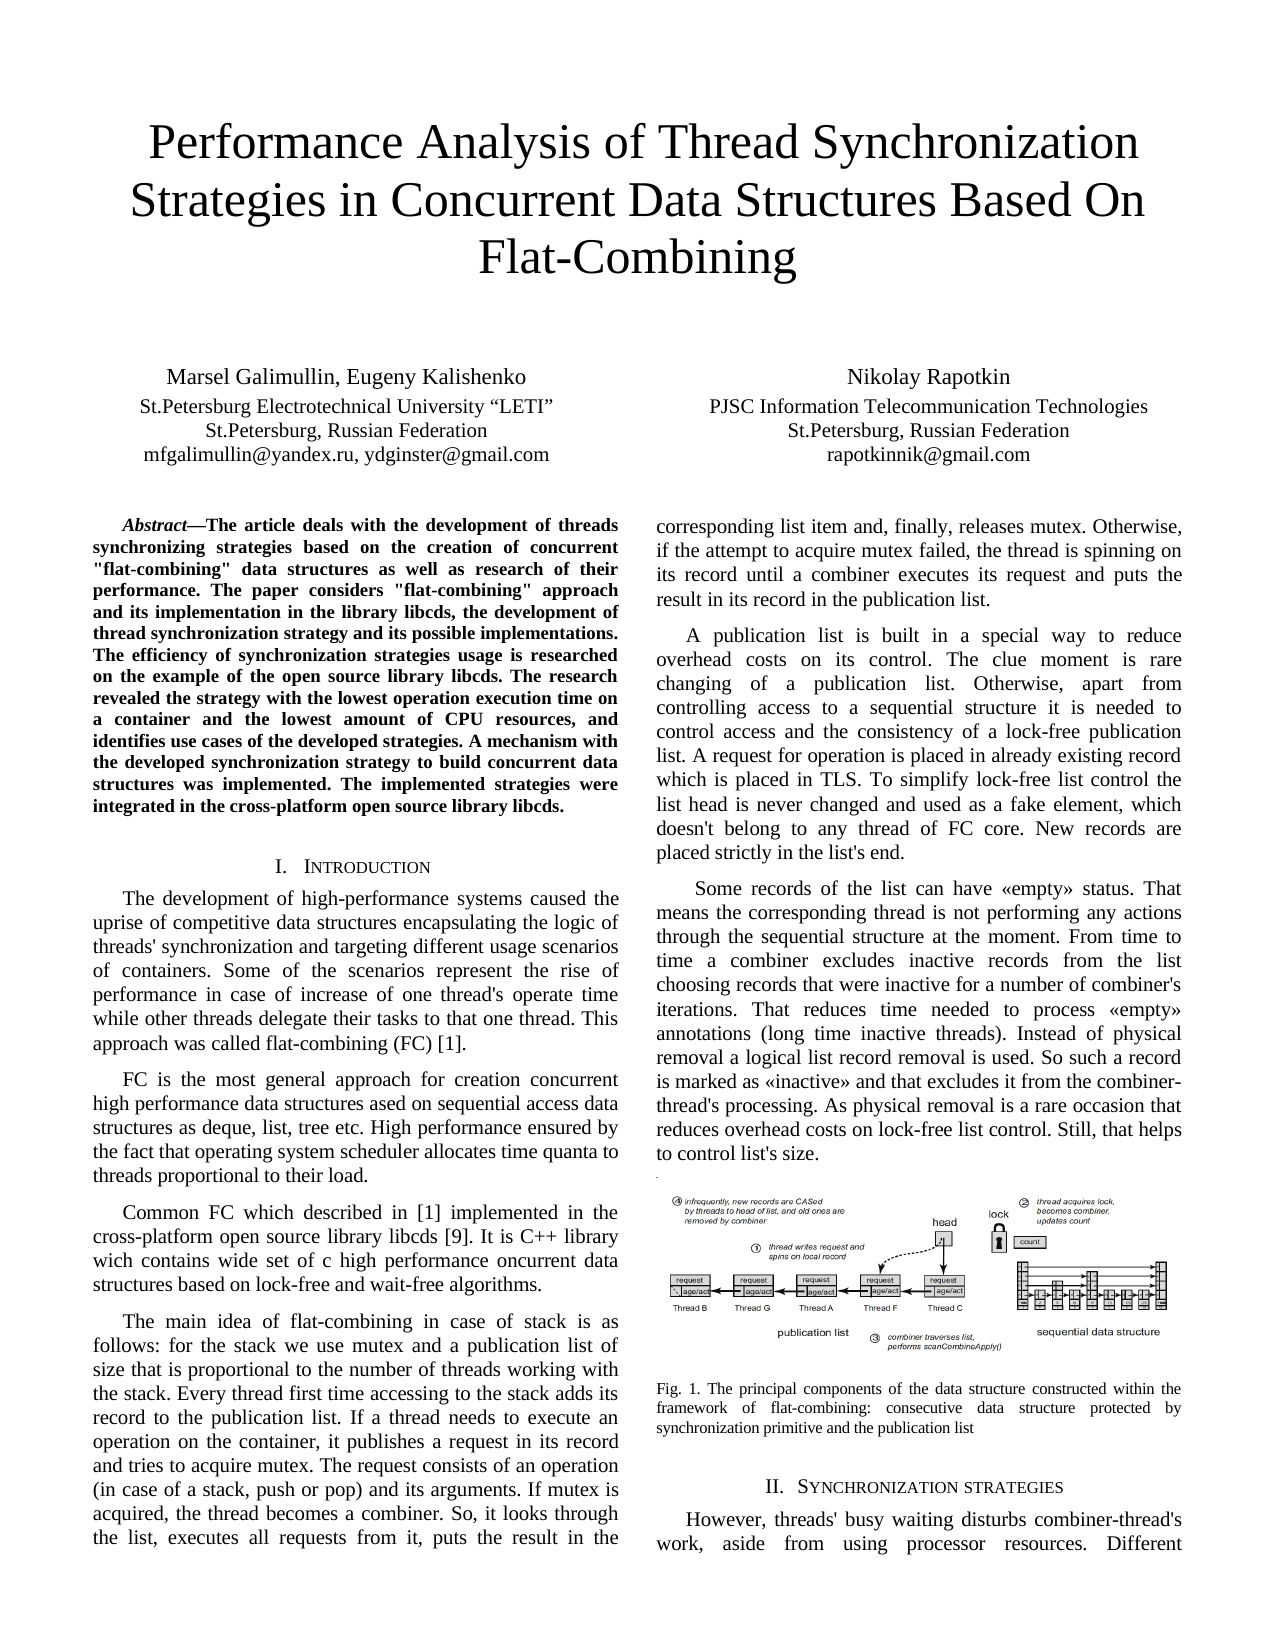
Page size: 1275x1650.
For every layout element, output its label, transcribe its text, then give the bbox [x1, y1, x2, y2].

text Nikolay Rapotkin [675, 363, 1182, 390]
subtitle Synchronization strategies [656, 1474, 1182, 1498]
text Marsel Galimullin, Eugeny Kalishenko [93, 363, 600, 390]
text Abstract—The article deals with the development of threads synchronizing strategies based on the creation of concurrent "flat-combining" data structures as well as research of their performance. The paper considers "flat-combining" approach and its implementation in the library libcds, the development of thread synchronization strategy and its possible implementations. The efficiency of synchronization strategies usage is researched on the example of the open source library libcds. The research revealed the strategy with the lowest operation execution time on a container and the lowest amount of CPU resources, and identifies use cases of the developed strategies. A mechanism with the developed synchronization strategy to build concurrent data structures was implemented. The implemented strategies were integrated in the cross-platform open source library libcds. [93, 514, 619, 816]
text Common FC which described in [1] implemented in the cross-platform open source library libcds [9]. It is C++ library wich contains wide set of c high performance oncurrent data structures based on lock-free and wait-free algorithms. [93, 1200, 619, 1296]
text FC is the most general approach for creation concurrent high performance data structures ased on sequential access data structures as deque, list, tree etc. High performance ensured by the fact that operating system scheduler allocates time quanta to threads proportional to their load. [93, 1067, 619, 1187]
text St.Petersburg Electrotechnical University “LETI” [93, 394, 600, 418]
text corresponding list item and, finally, releases mutex. Otherwise, if the attempt to acquire mutex failed, the thread is spinning on its record until a combiner executes its request and puts the result in its record in the publication list. [656, 514, 1182, 611]
subtitle Introduction [93, 854, 619, 878]
text The development of high-performance systems caused the uprise of competitive data structures encapsulating the logic of threads' synchronization and targeting different usage scenarios of containers. Some of the scenarios represent the rise of performance in case of increase of one thread's operate time while other threads delegate their tasks to that one thread. This approach was called flat-combining (FC) [1]. [93, 886, 619, 1054]
text A publication list is built in a special way to reduce overhead costs on its control. The clue moment is rare changing of a publication list. Otherwise, apart from controlling access to a sequential structure it is needed to control access and the consistency of a lock-free publication list. A request for operation is placed in already existing record which is placed in TLS. To simplify lock-free list control the list head is never changed and used as a fake element, which doesn't belong to any thread of FC core. New records are placed strictly in the list's end. [656, 623, 1182, 864]
text PJSC Information Telecommunication Technologies [675, 394, 1182, 418]
picture [656, 1177, 1183, 1359]
text However, threads' busy waiting disturbs combiner-thread's work, aside from using processor resources. Different [656, 1506, 1182, 1554]
text The main idea of flat-combining in case of stack is as follows: for the stack we use mutex and a publication list of size that is proportional to the number of threads working with the stack. Every thread first time accessing to the stack adds its record to the publication list. If a thread needs to execute an operation on the container, it publishes a request in its record and tries to acquire mutex. The request consists of an operation (in case of a stack, push or pop) and its arguments. If mutex is acquired, the thread becomes a combiner. So, it looks through the list, executes all requests from it, puts the result in the [93, 1308, 619, 1549]
title Performance Analysis of Thread Synchronization Strategies in Concurrent Data Structures Based On Flat-Combining [93, 112, 1182, 285]
text St.Petersburg, Russian Federation [675, 418, 1182, 442]
text Fig. 1. The principal components of the data structure constructed within the framework of flat-combining: consecutive data structure protected by synchronization primitive and the publication list [656, 1379, 1182, 1437]
text mfgalimullin@yandex.ru, ydginster@gmail.com [93, 442, 600, 466]
text rapotkinnik@gmail.com [675, 442, 1182, 466]
text St.Petersburg, Russian Federation [93, 418, 600, 442]
text Some records of the list can have «empty» status. That means the corresponding thread is not performing any actions through the sequential structure at the moment. From time to time a combiner excludes inactive records from the list choosing records that were inactive for a number of combiner's iterations. That reduces time needed to process «empty» annotations (long time inactive threads). Instead of physical removal a logical list record removal is used. So such a record is marked as «inactive» and that excludes it from the combiner-thread's processing. As physical removal is a rare occasion that reduces overhead costs on lock-free list control. Still, that helps to control list's size. [656, 876, 1182, 1165]
